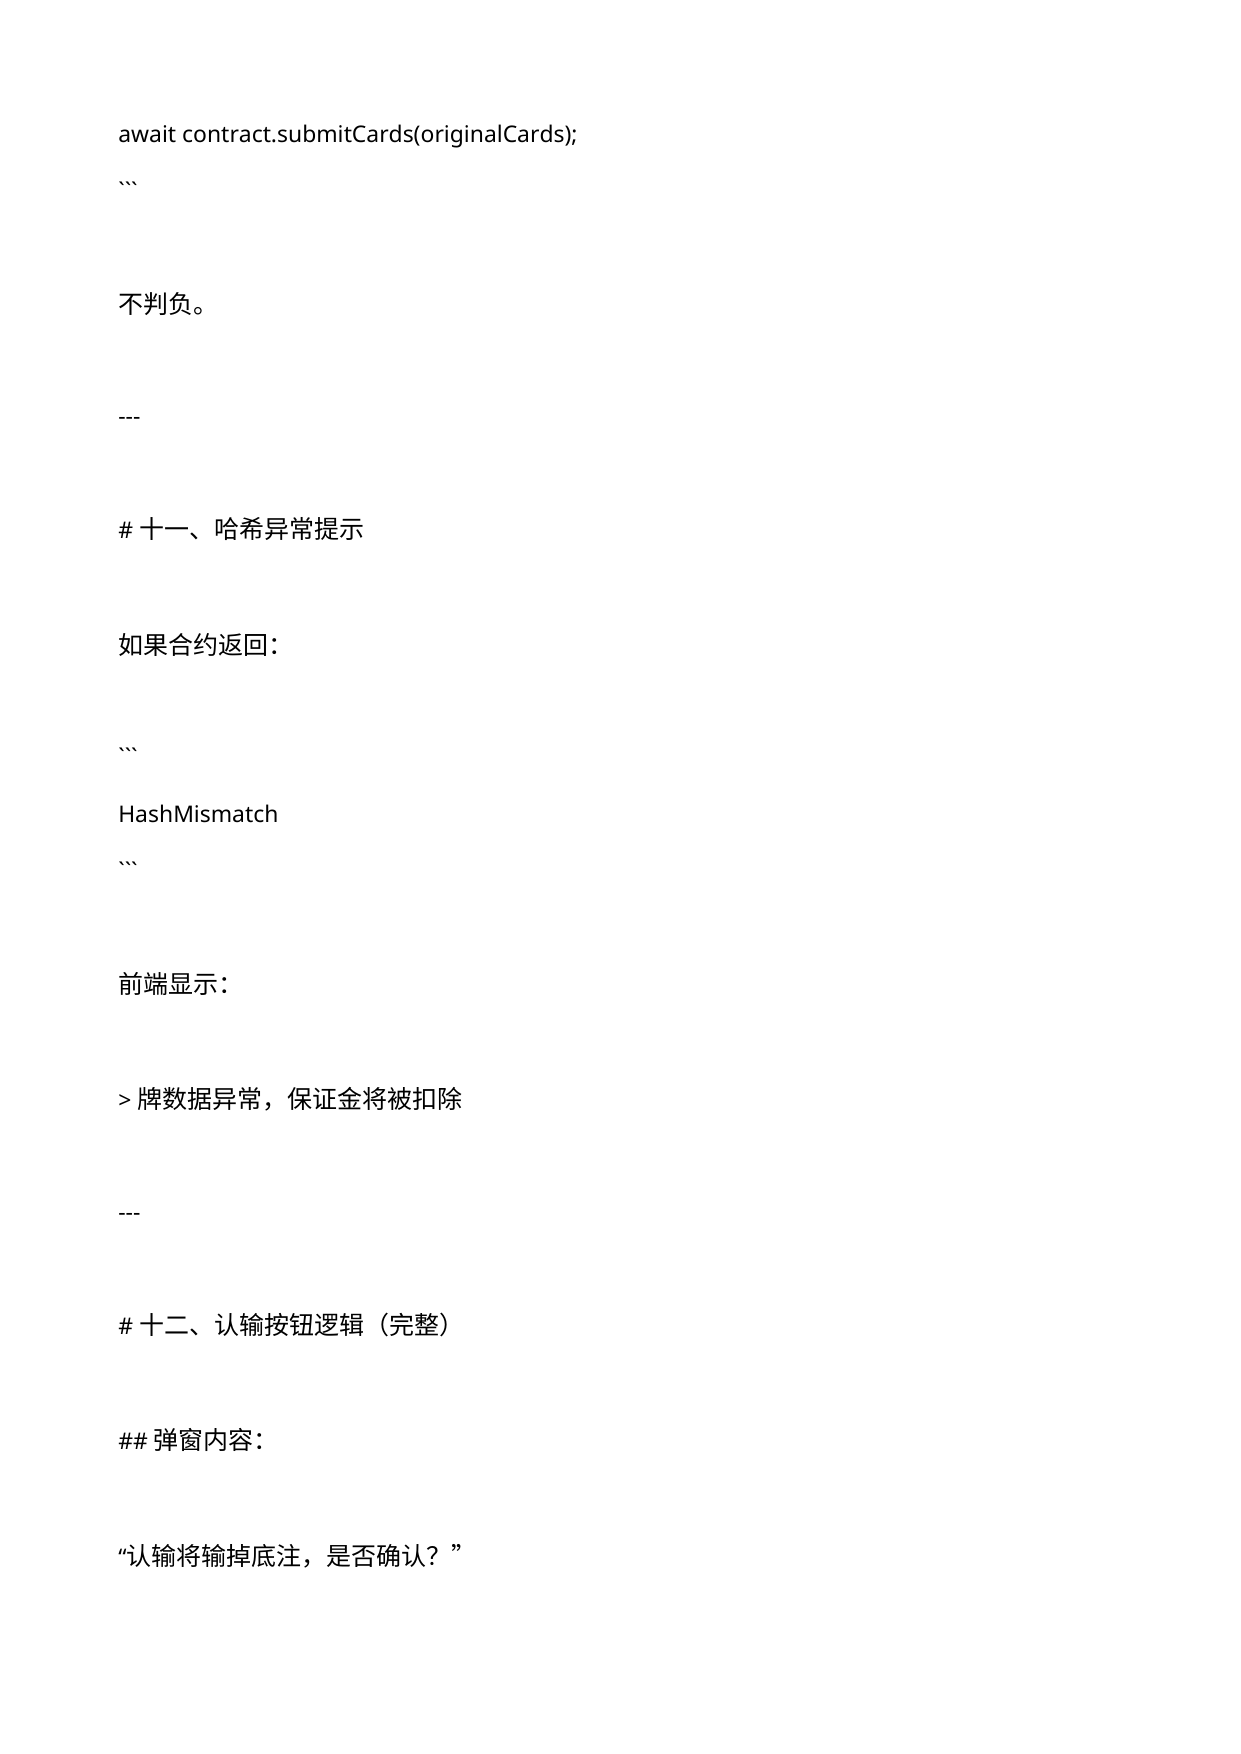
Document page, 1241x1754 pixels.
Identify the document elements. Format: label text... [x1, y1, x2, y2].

text “认输将输掉底注，是否确认？” [118, 1536, 1122, 1572]
text ``` [118, 854, 1122, 886]
text ``` [118, 741, 1122, 772]
text HashMismatch [118, 798, 1122, 829]
text 前端显示： [118, 964, 1122, 1001]
text ``` [118, 175, 1122, 206]
text --- [118, 400, 1122, 431]
text await contract.submitCards(originalCards); [118, 118, 1122, 149]
text 不判负。 [118, 285, 1122, 321]
text 如果合约返回： [118, 626, 1122, 662]
text # 十一、哈希异常提示 [118, 510, 1122, 546]
text > 牌数据异常，保证金将被扣除 [118, 1080, 1122, 1116]
text # 十二、认输按钮逻辑（完整） [118, 1305, 1122, 1341]
text --- [118, 1195, 1122, 1227]
text ## 弹窗内容： [118, 1421, 1122, 1457]
